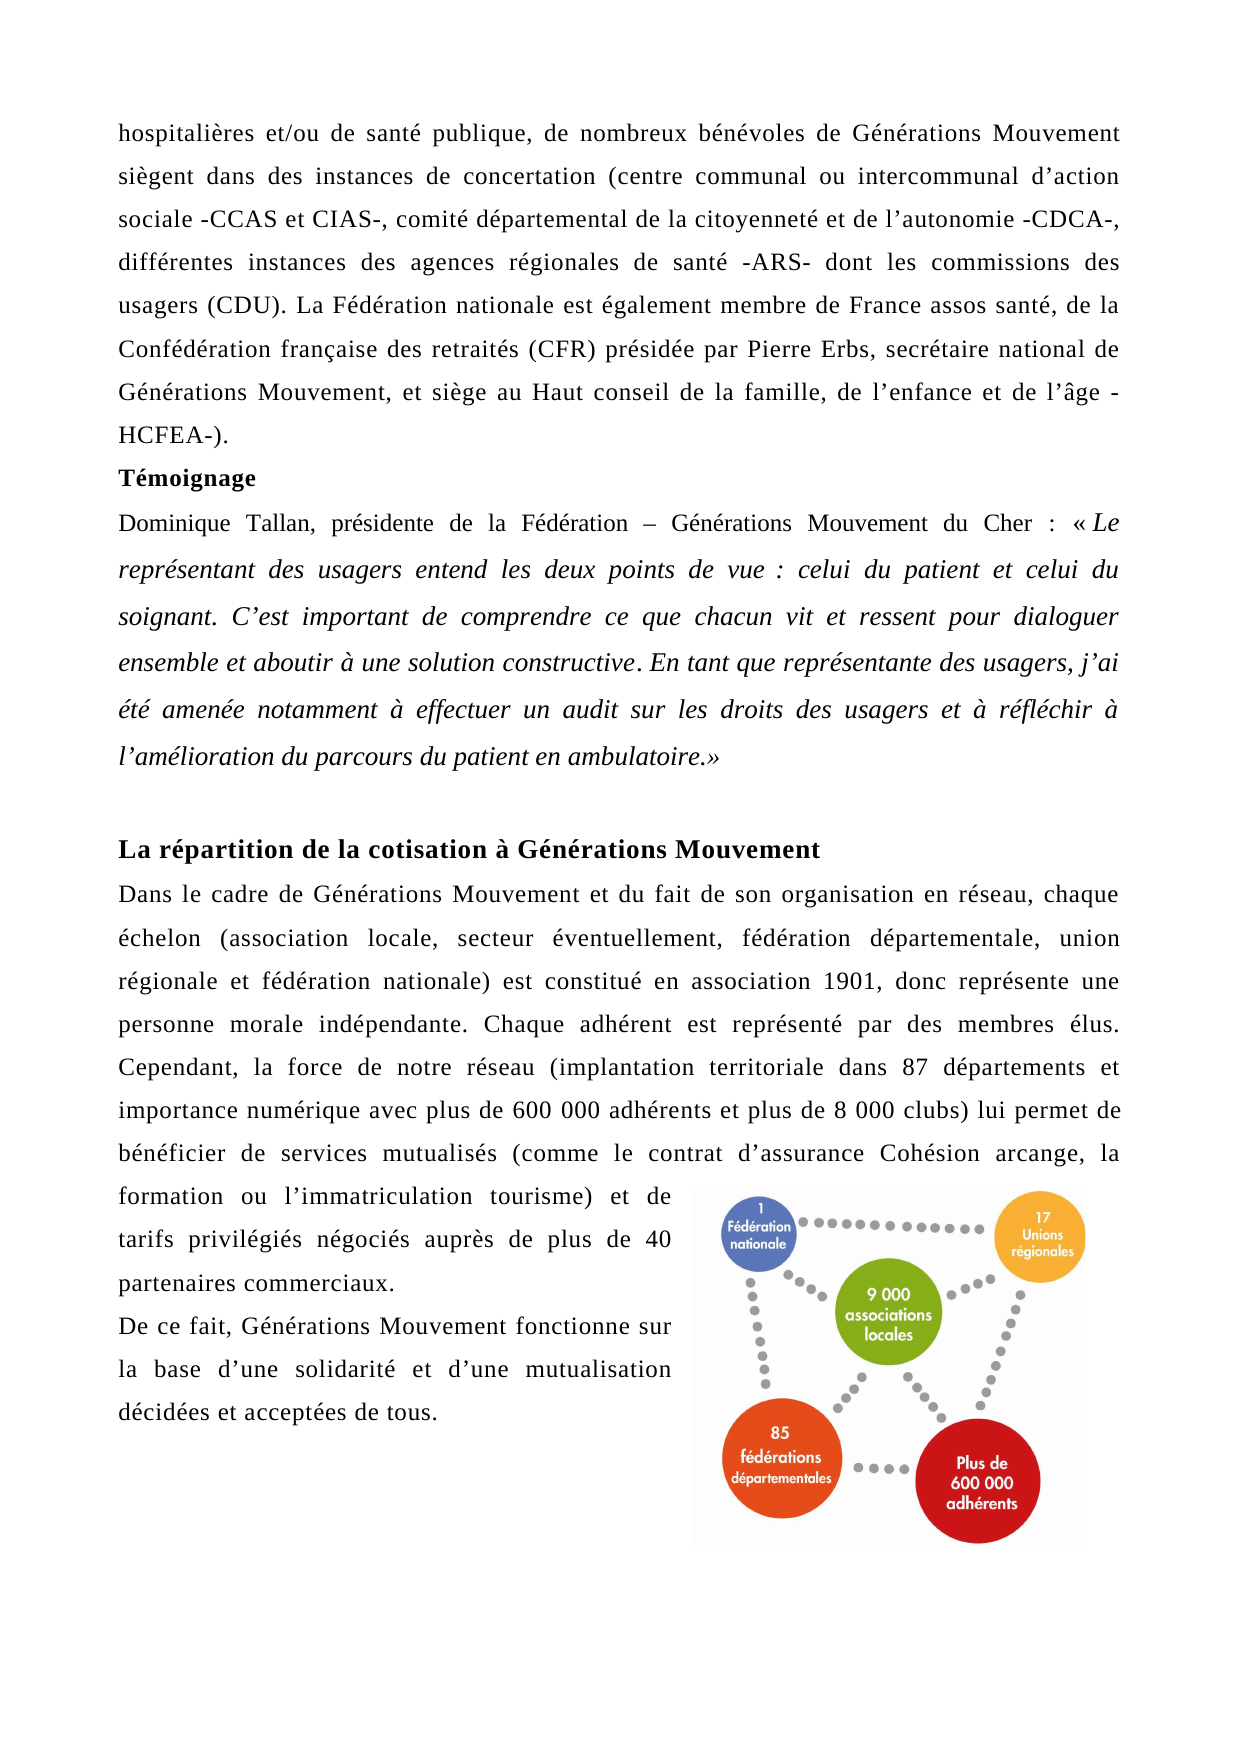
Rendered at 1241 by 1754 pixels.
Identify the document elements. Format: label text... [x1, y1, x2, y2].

text [1086, 1311, 1122, 1426]
text De ce fait, Générations Mouvement fonctionne sur la base d’une solidarité et d’une mutualisation décidées et acceptées de tous. [118, 1311, 691, 1426]
text La répartition de la cotisation à Générations Mouvement [118, 833, 1122, 864]
text Témoignage [118, 463, 1122, 492]
text hospitalières et/ou de santé publique, de nombreux bénévoles de Générations Mouvement siègent dans des instances de concertation (centre communal ou intercommunal d’action sociale -CCAS et CIAS-, comité départemental de la citoyenneté et de l’autonomie -CDCA-, différentes instances des agences régionales de santé -ARS- dont les commissions des usagers (CDU). La Fédération nationale est également membre de France assos santé, de la Confédération française des retraités (CFR) présidée par Pierre Erbs, secrétaire national de Générations Mouvement, et siège au Haut conseil de la famille, de l’enfance et de l’âge -HCFEA-). [118, 118, 1122, 449]
text Dominique Tallan, présidente de la Fédération – Générations Mouvement du Cher : « Le représentant des usagers entend les deux points de vue : celui du patient et celui du soignant. C’est important de comprendre ce que chacun vit et ressent pour dialoguer ensemble et aboutir à une solution constructive. En tant que représentante des usagers, j’ai été amenée notamment à effectuer un audit sur les droits des usagers et à réfléchir à l’amélioration du parcours du patient en ambulatoire.» [118, 506, 1122, 771]
picture [691, 1191, 1086, 1546]
text Dans le cadre de Générations Mouvement et du fait de son organisation en réseau, chaque échelon (association locale, secteur éventuellement, fédération départementale, union régionale et fédération nationale) est constitué en association 1901, donc représente une personne morale indépendante. Chaque adhérent est représenté par des membres élus. Cependant, la force de notre réseau (implantation territoriale dans 87 départements et importance numérique avec plus de 600 000 adhérents et plus de 8 000 clubs) lui permet de bénéficier de services mutualisés (comme le contrat d’assurance Cohésion arcange, la formation ou l’immatriculation tourisme) et de tarifs privilégiés négociés auprès de plus de 40 partenaires commerciaux. [118, 879, 1122, 1296]
